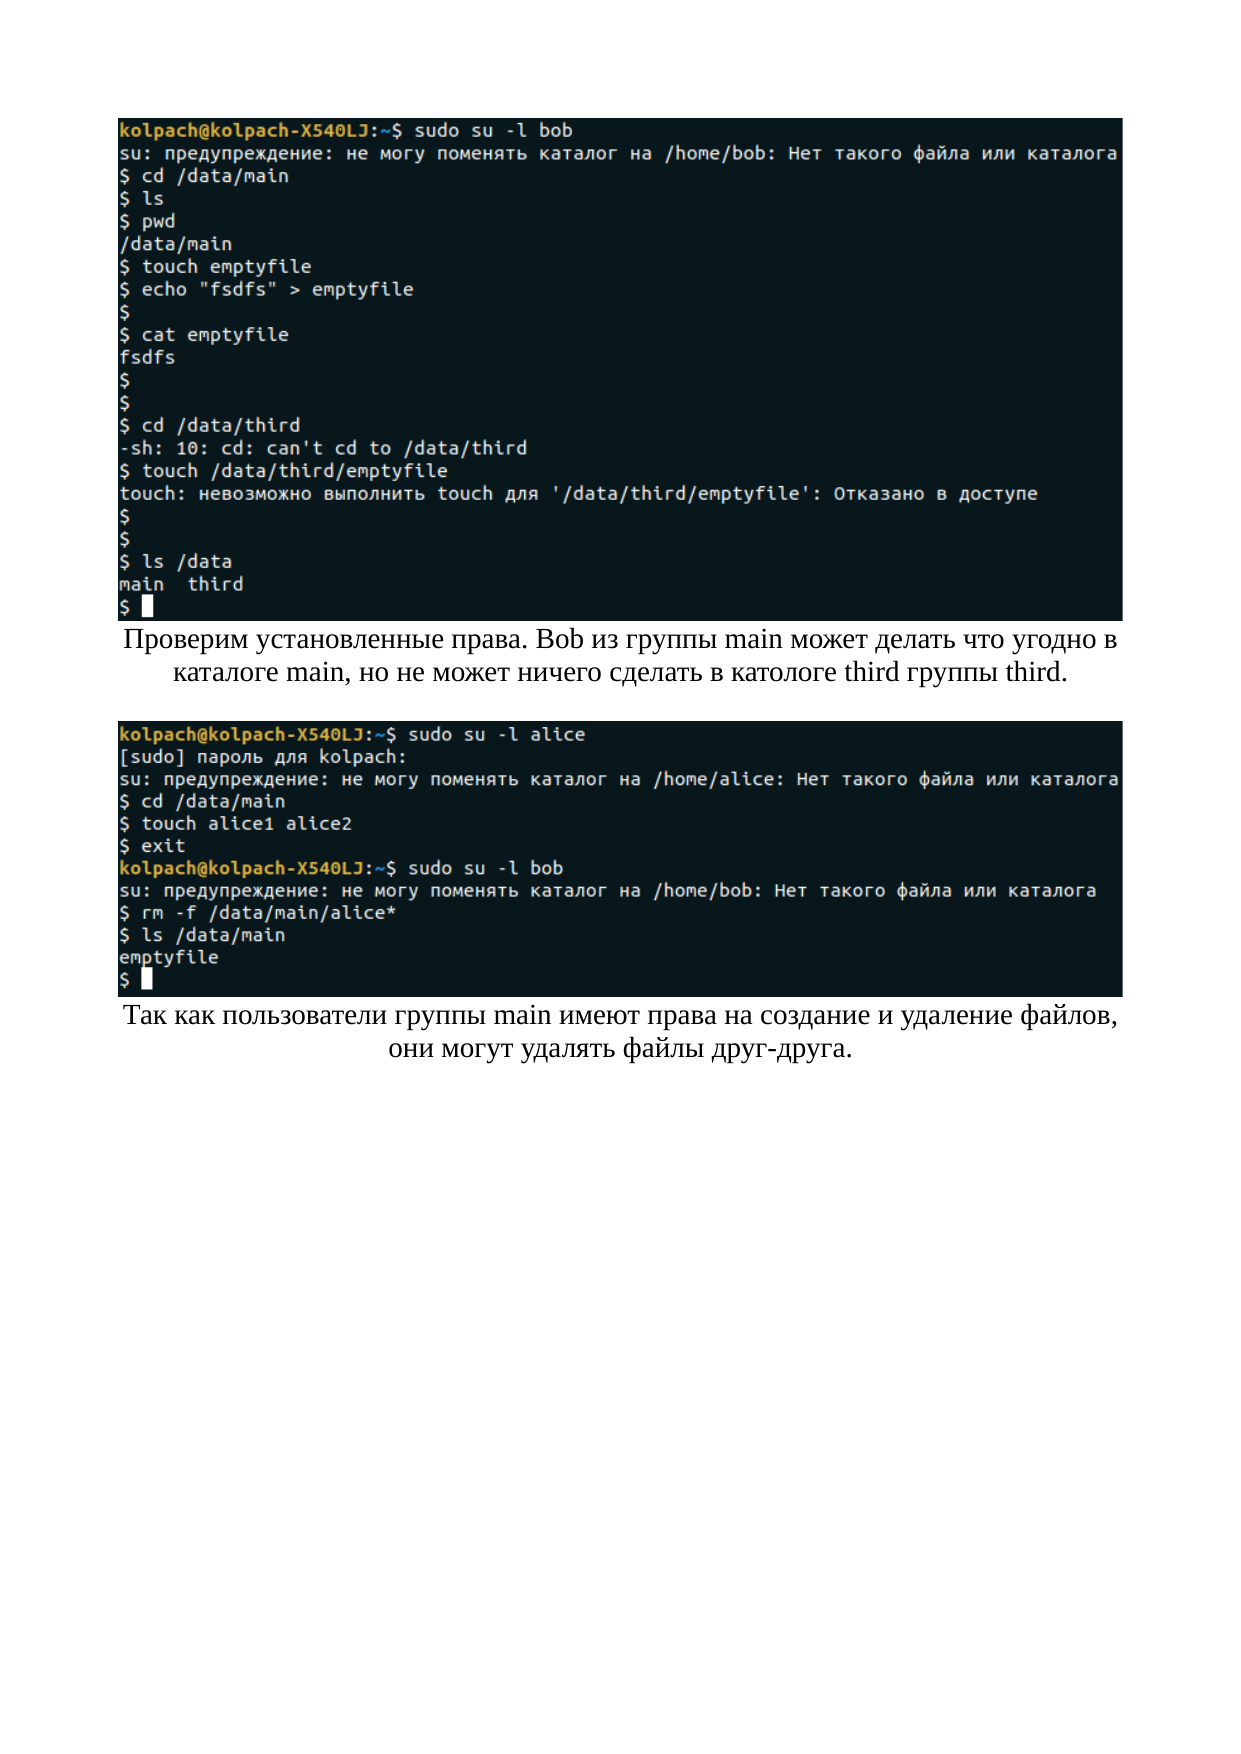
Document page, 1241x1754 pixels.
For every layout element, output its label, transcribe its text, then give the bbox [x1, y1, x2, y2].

picture [118, 118, 1123, 621]
picture [118, 721, 1123, 997]
text Так как пользователи группы main имеют права на создание и удаление файлов, они могут удалять файлы друг-друга. [118, 997, 1123, 1064]
text Проверим установленные права. Bob из группы main может делать что угодно в каталоге main, но не может ничего сделать в катологе third группы third. [118, 621, 1123, 688]
